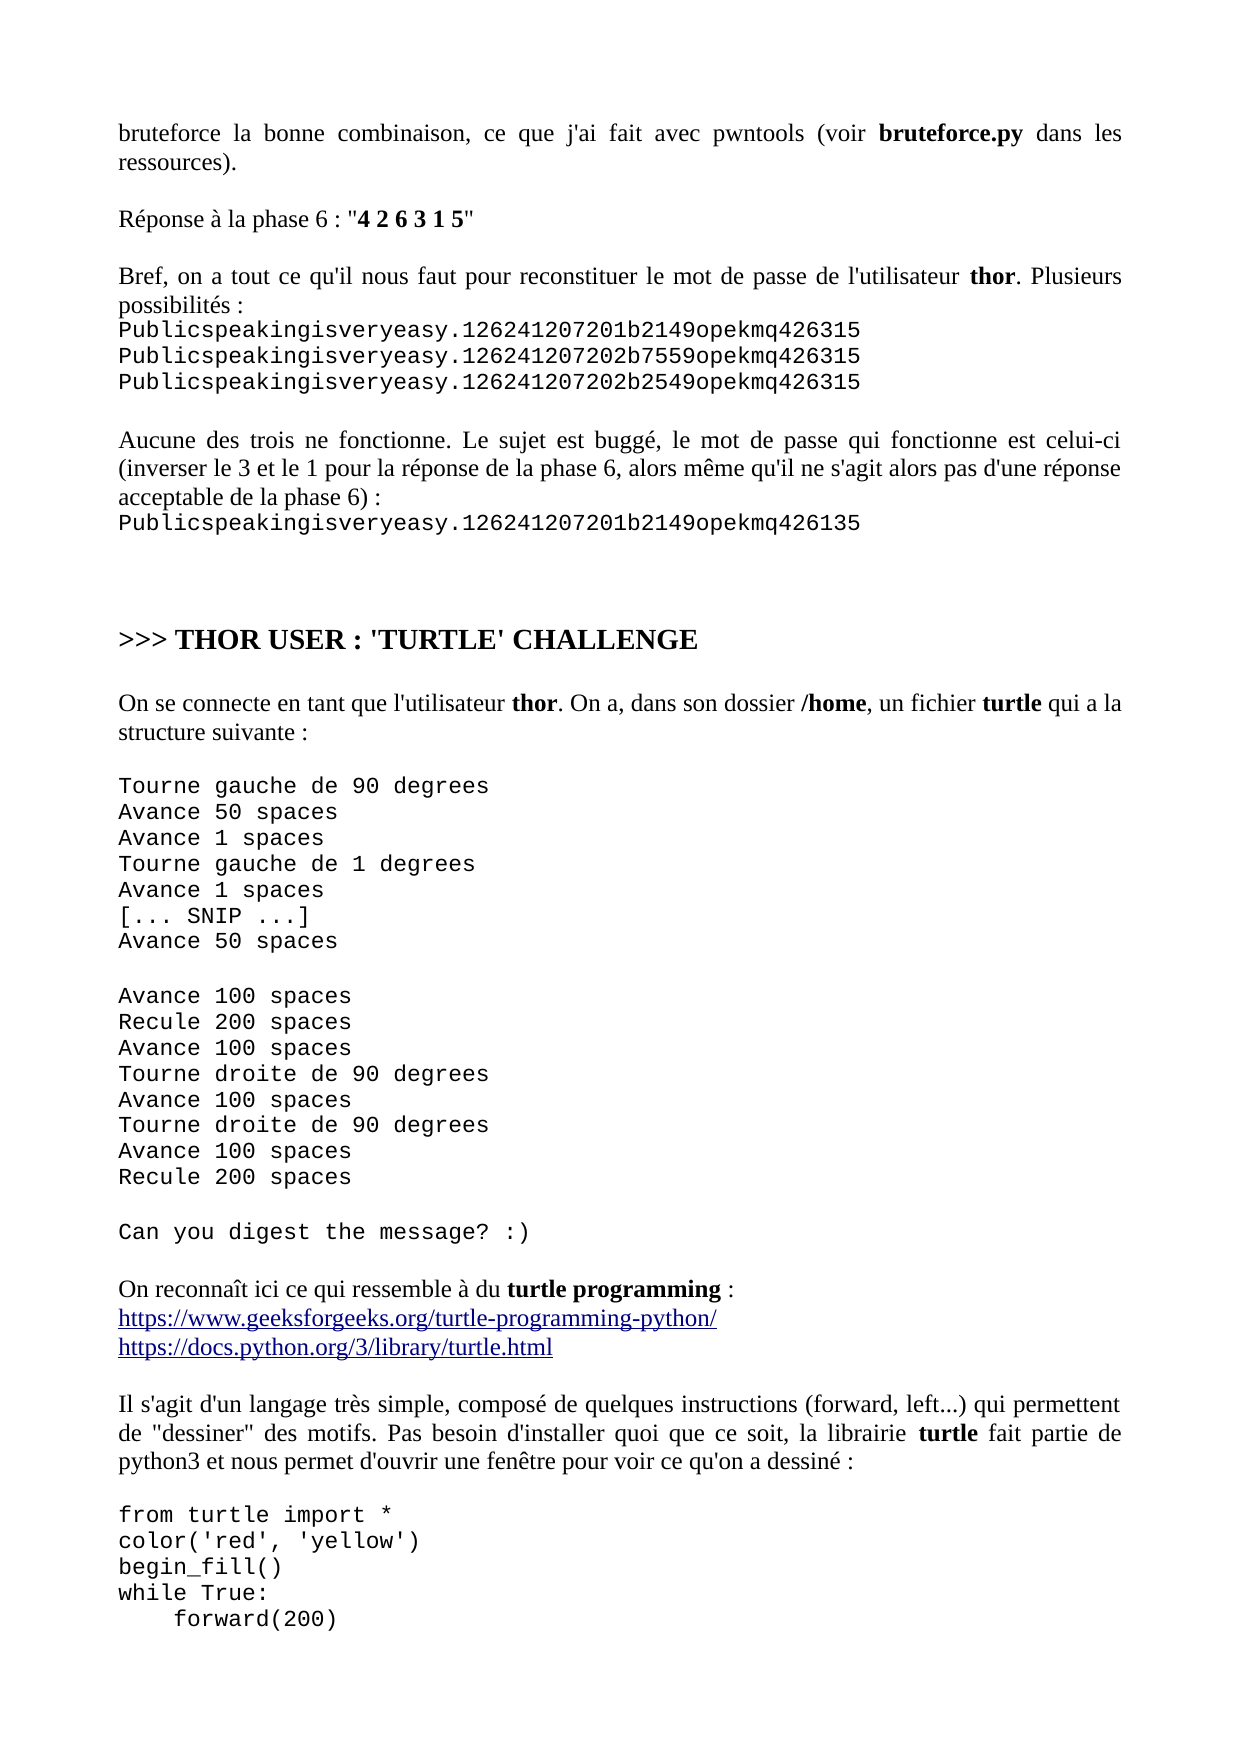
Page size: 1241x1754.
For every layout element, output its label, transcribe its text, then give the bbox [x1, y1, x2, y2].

text Bref, on a tout ce qu'il nous faut pour reconstituer le mot de passe de l'utilisateur thor. Plusieurs possibilités : [118, 261, 1122, 318]
text Avance 100 spaces [118, 984, 1122, 1010]
text https://www.geeksforgeeks.org/turtle-programming-python/ [118, 1303, 1122, 1332]
text >>> THOR USER : 'TURTLE' CHALLENGE [118, 622, 1122, 655]
text Tourne gauche de 1 degrees [118, 852, 1122, 878]
text Avance 50 spaces [118, 800, 1122, 826]
text Can you digest the message? :) [118, 1220, 1122, 1246]
text Publicspeakingisveryeasy.126241207202b7559opekmq426315 [118, 344, 1122, 370]
text from turtle import * [118, 1503, 1122, 1529]
text Publicspeakingisveryeasy.126241207201b2149opekmq426315 [118, 318, 1122, 344]
text Recule 200 spaces [118, 1010, 1122, 1036]
text Recule 200 spaces [118, 1166, 1122, 1192]
text while True: [118, 1581, 1122, 1607]
text https://docs.python.org/3/library/turtle.html [118, 1332, 1122, 1361]
text begin_fill() [118, 1555, 1122, 1581]
text Tourne gauche de 90 degrees [118, 774, 1122, 800]
text Avance 50 spaces [118, 930, 1122, 956]
text Réponse à la phase 6 : "4 2 6 3 1 5" [118, 204, 1122, 233]
text Avance 100 spaces [118, 1036, 1122, 1062]
text Avance 1 spaces [118, 826, 1122, 852]
text forward(200) [118, 1607, 1122, 1633]
text color('red', 'yellow') [118, 1529, 1122, 1555]
text Il s'agit d'un langage très simple, composé de quelques instructions (forward, left...) qui permettent de "dessiner" des motifs. Pas besoin d'installer quoi que ce soit, la librairie turtle fait partie de python3 et nous permet d'ouvrir une fenêtre pour voir ce qu'on a dessiné : [118, 1389, 1122, 1475]
text On reconnaît ici ce qui ressemble à du turtle programming : [118, 1274, 1122, 1303]
text Avance 100 spaces [118, 1140, 1122, 1166]
text Tourne droite de 90 degrees [118, 1062, 1122, 1088]
text bruteforce la bonne combinaison, ce que j'ai fait avec pwntools (voir bruteforce.py dans les ressources). [118, 118, 1122, 176]
text [... SNIP ...] [118, 904, 1122, 930]
text On se connecte en tant que l'utilisateur thor. On a, dans son dossier /home, un fichier turtle qui a la structure suivante : [118, 688, 1122, 746]
text Aucune des trois ne fonctionne. Le sujet est buggé, le mot de passe qui fonctionne est celui-ci (inverser le 3 et le 1 pour la réponse de la phase 6, alors même qu'il ne s'agit alors pas d'une réponse acceptable de la phase 6) : [118, 425, 1122, 511]
text Avance 100 spaces [118, 1088, 1122, 1114]
text Avance 1 spaces [118, 878, 1122, 904]
text Tourne droite de 90 degrees [118, 1114, 1122, 1140]
text Publicspeakingisveryeasy.126241207201b2149opekmq426135 [118, 511, 1122, 537]
text Publicspeakingisveryeasy.126241207202b2549opekmq426315 [118, 370, 1122, 396]
